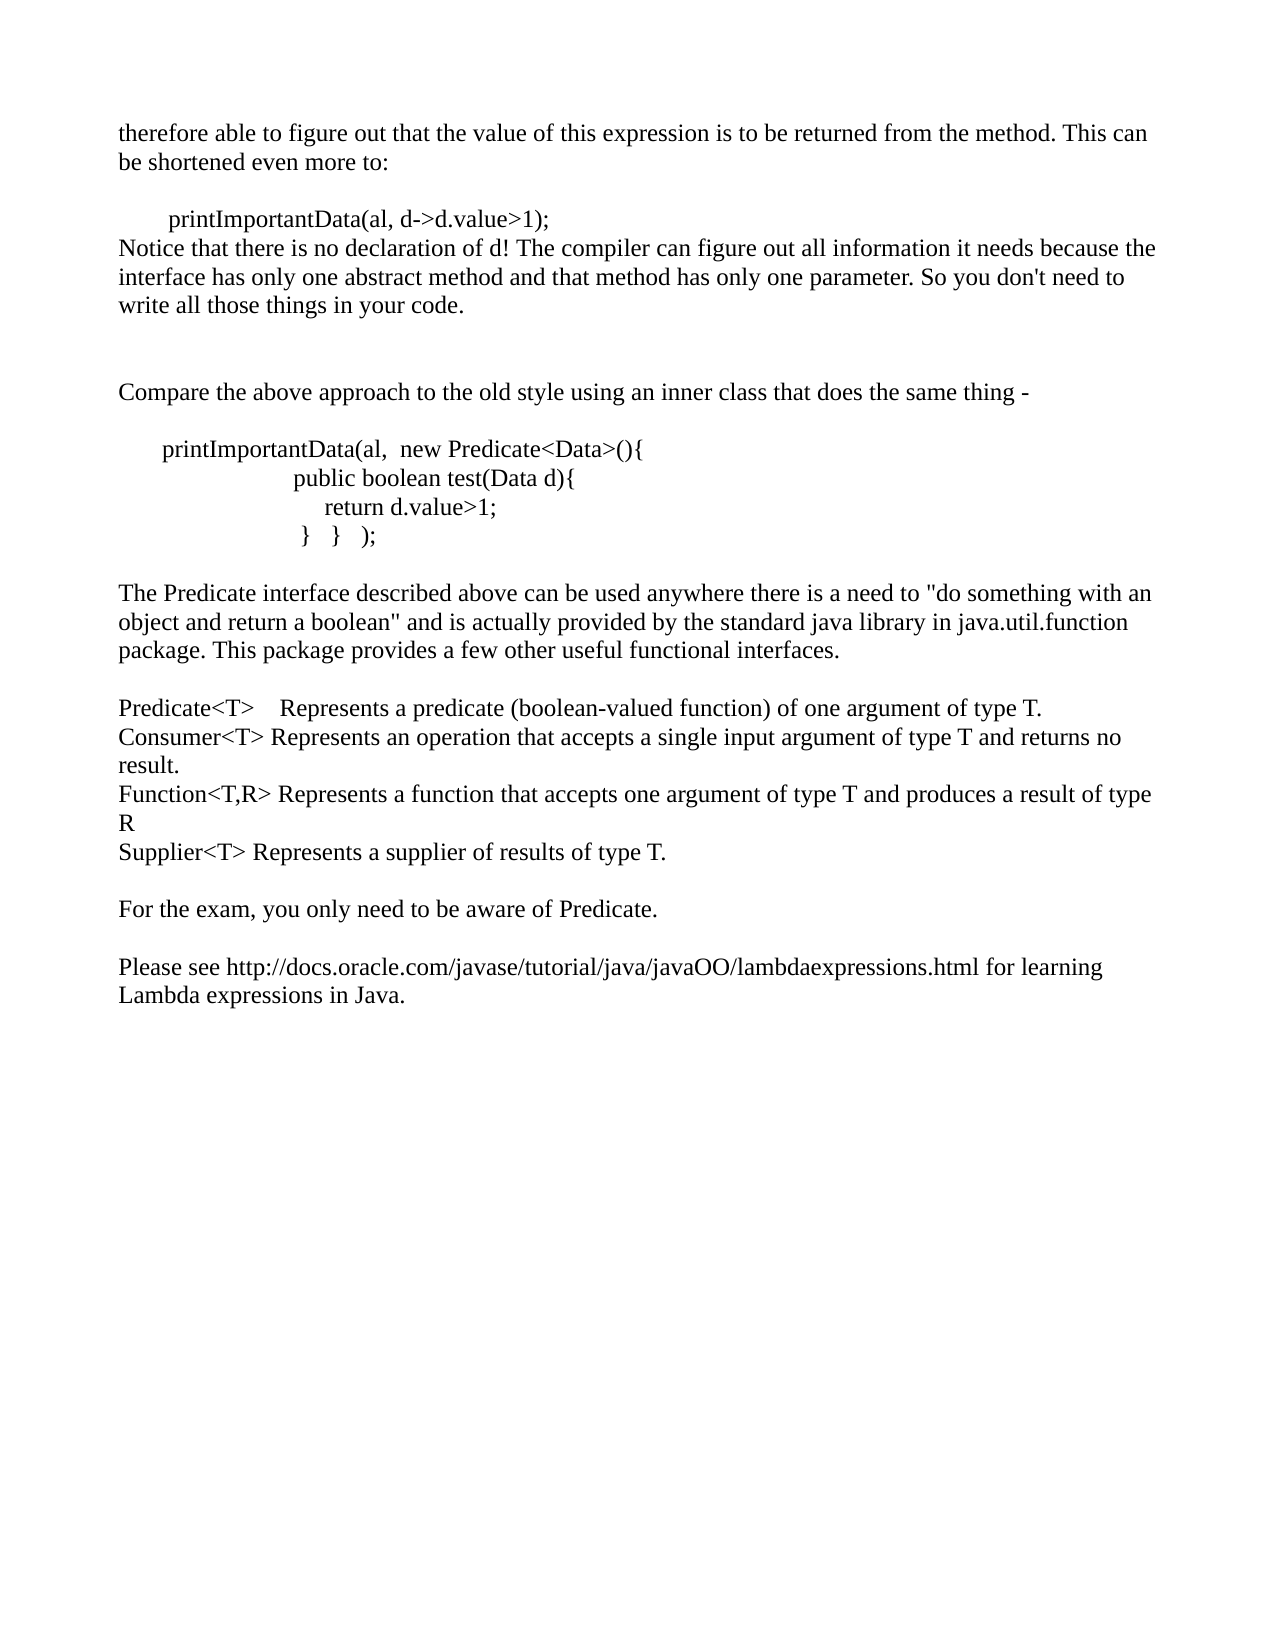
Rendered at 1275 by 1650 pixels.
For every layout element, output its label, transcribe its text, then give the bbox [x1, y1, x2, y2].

text printImportantData(al, d->d.value>1); [118, 204, 1157, 233]
text Predicate<T> Represents a predicate (boolean-valued function) of one argument of type T. [118, 693, 1157, 722]
text return d.value>1; [118, 492, 1157, 521]
text For the exam, you only need to be aware of Predicate. [118, 894, 1157, 923]
text printImportantData(al, new Predicate<Data>(){ [118, 434, 1157, 463]
text Supplier<T> Represents a supplier of results of type T. [118, 837, 1157, 866]
text Notice that there is no declaration of d! The compiler can figure out all information it needs because the interface has only one abstract method and that method has only one parameter. So you don't need to write all those things in your code. [118, 233, 1157, 319]
text The Predicate interface described above can be used anywhere there is a need to "do something with an object and return a boolean" and is actually provided by the standard java library in java.util.function package. This package provides a few other useful functional interfaces. [118, 578, 1157, 664]
text therefore able to figure out that the value of this expression is to be returned from the method. This can be shortened even more to: [118, 118, 1157, 176]
text Function<T,R> Represents a function that accepts one argument of type T and produces a result of type R [118, 779, 1157, 837]
text Consumer<T> Represents an operation that accepts a single input argument of type T and returns no result. [118, 722, 1157, 779]
text Please see http://docs.oracle.com/javase/tutorial/java/javaOO/lambdaexpressions.html for learning Lambda expressions in Java. [118, 952, 1157, 1009]
text Compare the above approach to the old style using an inner class that does the same thing - [118, 377, 1157, 406]
text public boolean test(Data d){ [118, 463, 1157, 492]
text } } ); [118, 521, 1157, 549]
